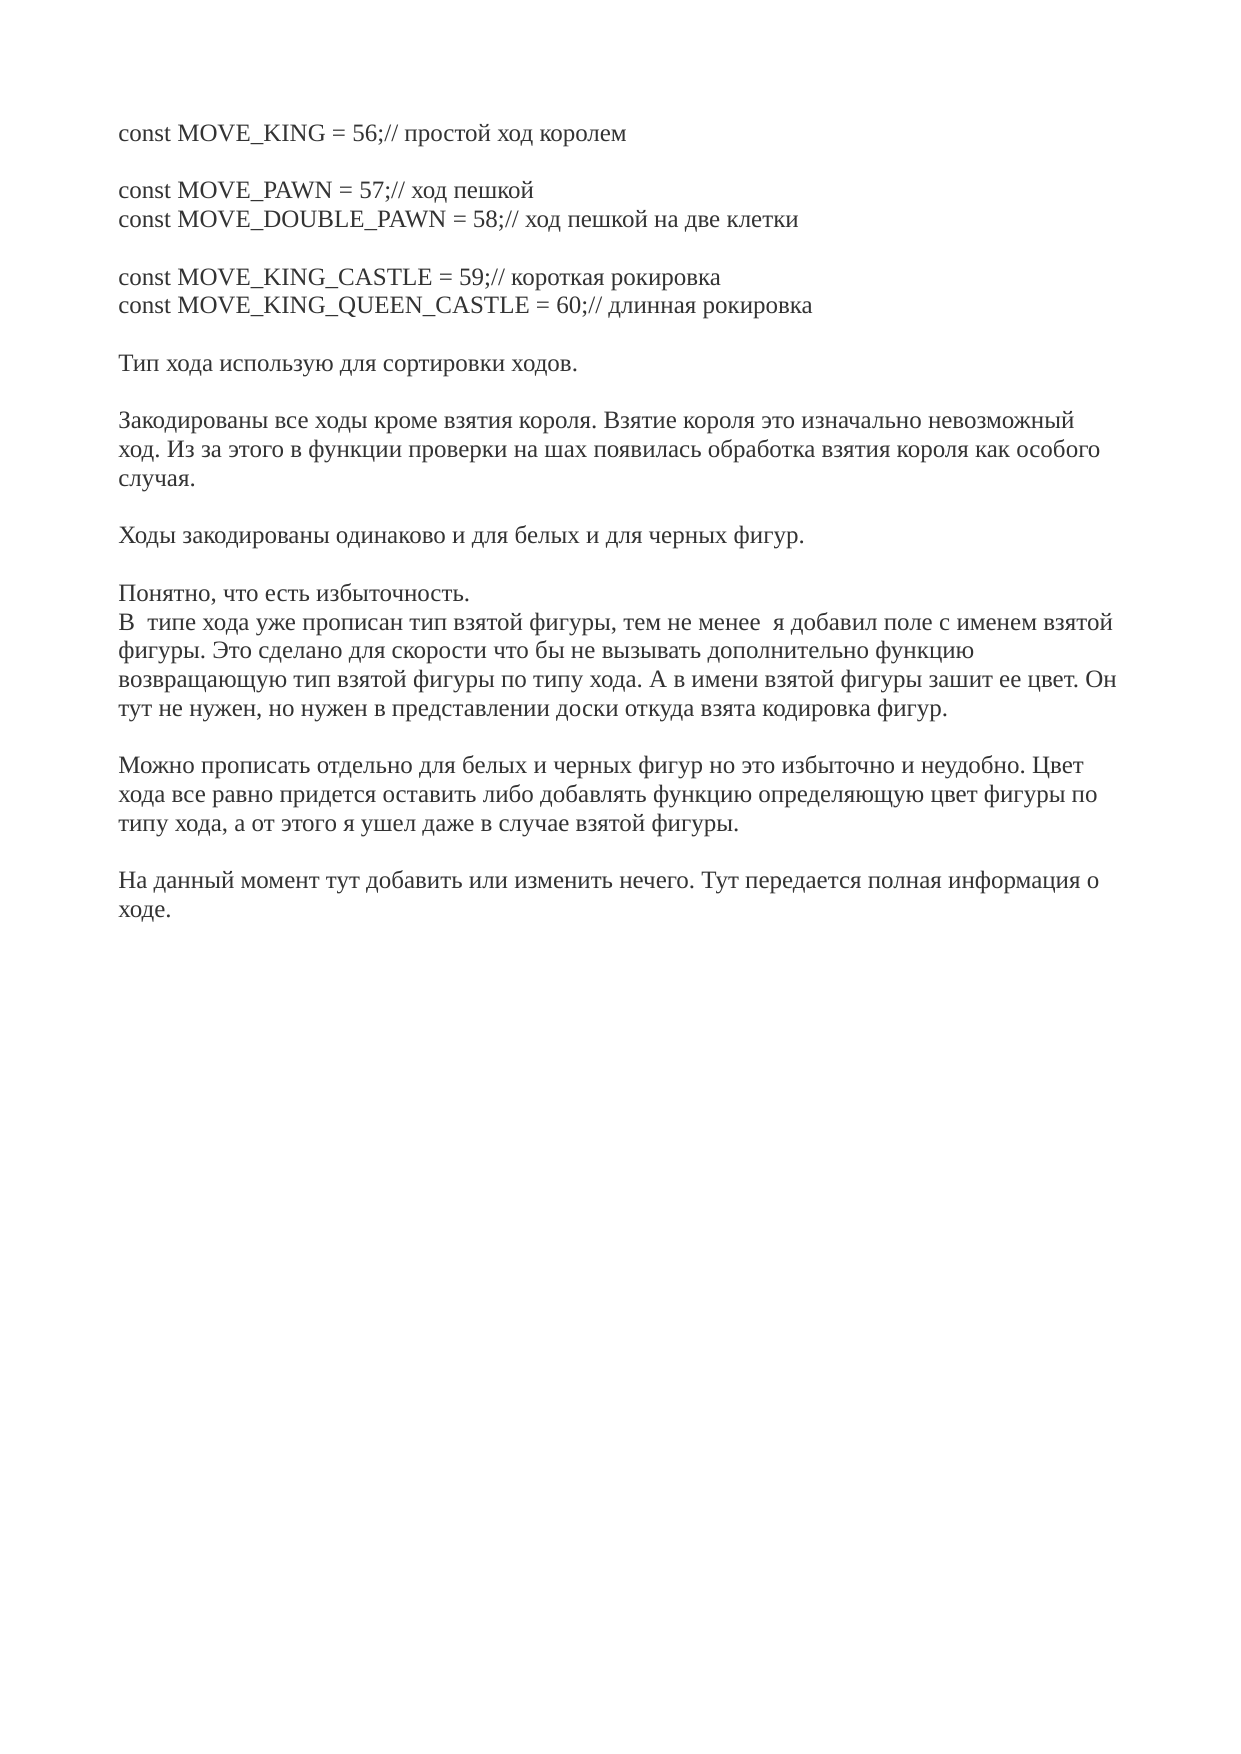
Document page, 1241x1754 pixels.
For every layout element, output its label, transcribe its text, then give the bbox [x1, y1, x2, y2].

text Можно прописать отдельно для белых и черных фигур но это избыточно и неудобно. Цвет хода все равно придется оставить либо добавлять функцию определяющую цвет фигуры по типу хода, а от этого я ушел даже в случае взятой фигуры. [118, 751, 1122, 837]
text Ходы закодированы одинаково и для белых и для черных фигур. [118, 521, 1122, 549]
text В типе хода уже прописан тип взятой фигуры, тем не менее я добавил поле с именем взятой фигуры. Это сделано для скорости что бы не вызывать дополнительно функцию возвращающую тип взятой фигуры по типу хода. А в имени взятой фигуры зашит ее цвет. Он тут не нужен, но нужен в представлении доски откуда взята кодировка фигур. [118, 607, 1122, 722]
text Тип хода использую для сортировки ходов. [118, 348, 1122, 377]
text const MOVE_KING_QUEEN_CASTLE = 60;// длинная рокировка [118, 291, 1122, 319]
text Понятно, что есть избыточность. [118, 578, 1122, 607]
text const MOVE_KING = 56;// простой ход королем [118, 118, 1122, 147]
text На данный момент тут добавить или изменить нечего. Тут передается полная информация о ходе. [118, 866, 1122, 923]
text const MOVE_PAWN = 57;// ход пешкой [118, 176, 1122, 204]
text Закодированы все ходы кроме взятия короля. Взятие короля это изначально невозможный ход. Из за этого в функции проверки на шах появилась обработка взятия короля как особого случая. [118, 406, 1122, 492]
text const MOVE_DOUBLE_PAWN = 58;// ход пешкой на две клетки [118, 204, 1122, 233]
text const MOVE_KING_CASTLE = 59;// короткая рокировка [118, 262, 1122, 291]
